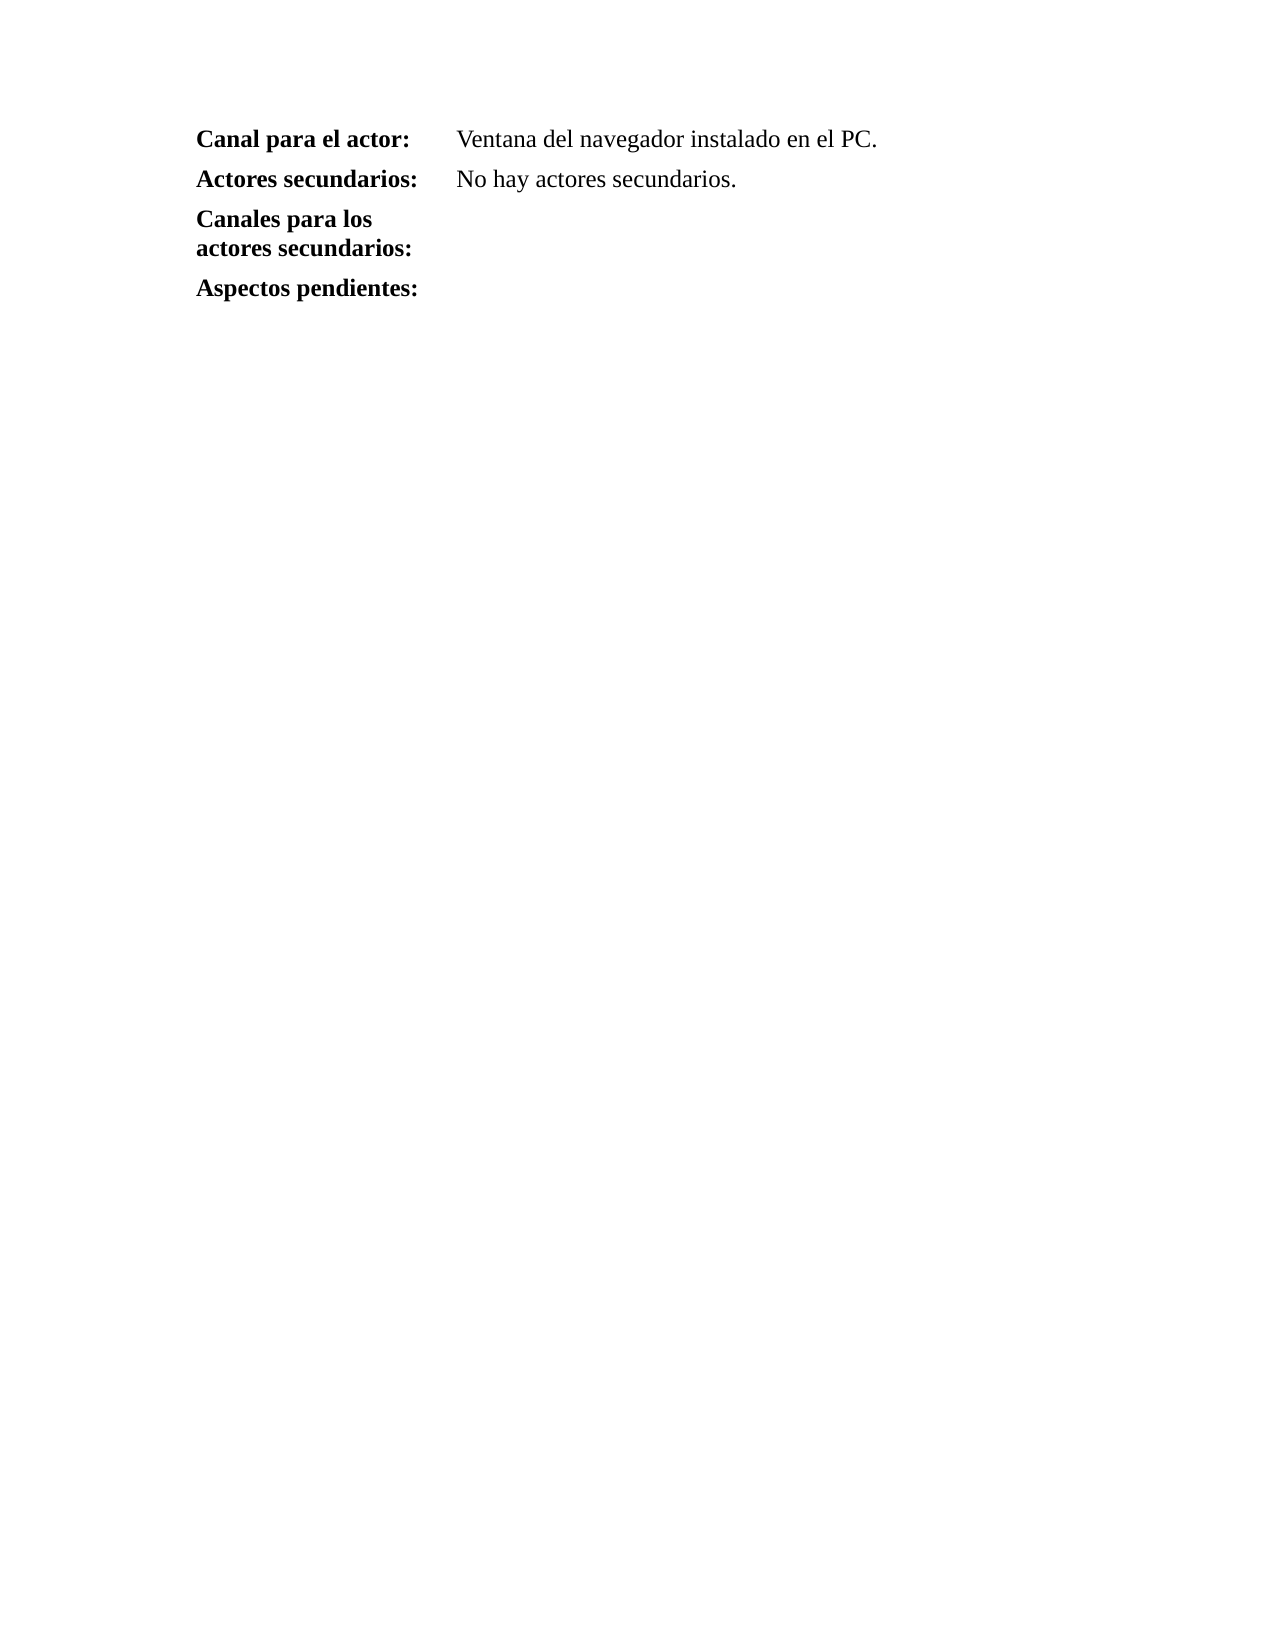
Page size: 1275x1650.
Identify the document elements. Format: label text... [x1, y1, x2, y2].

table_cell Canales para los actores secundarios: [190, 199, 451, 267]
table_cell Canal para el actor: [190, 118, 451, 158]
table_cell [451, 268, 1093, 308]
table_cell No hay actores secundarios. [451, 158, 1093, 198]
table_cell [451, 199, 1093, 267]
table_cell Ventana del navegador instalado en el PC. [451, 118, 1093, 158]
table_cell Actores secundarios: [190, 158, 451, 198]
table_cell Aspectos pendientes: [190, 268, 451, 308]
